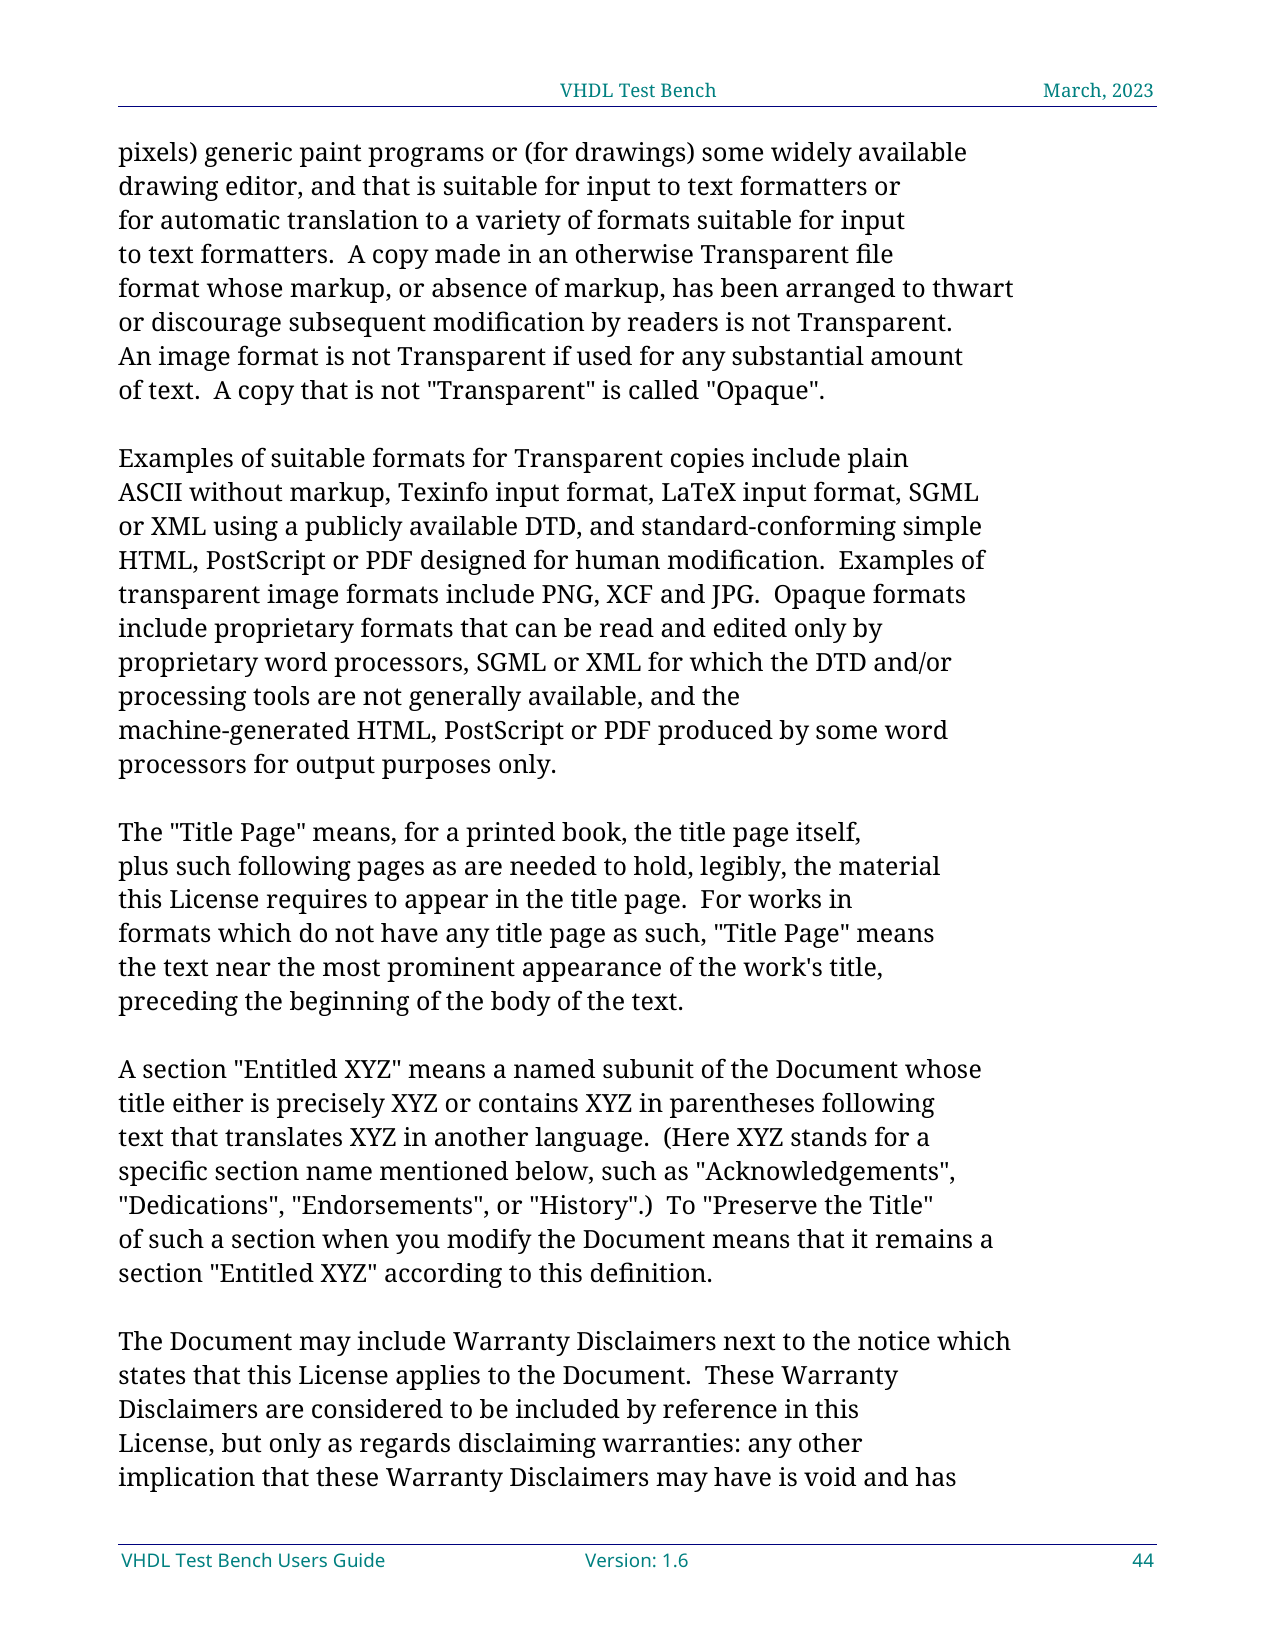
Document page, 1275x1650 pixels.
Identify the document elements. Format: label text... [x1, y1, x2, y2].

text of text. A copy that is not "Transparent" is called "Opaque". [118, 373, 1157, 407]
text title either is precisely XYZ or contains XYZ in parentheses following [118, 1086, 1157, 1120]
text states that this License applies to the Document. These Warranty [118, 1358, 1157, 1392]
text to text formatters. A copy made in an otherwise Transparent file [118, 237, 1157, 271]
text machine-generated HTML, PostScript or PDF produced by some word [118, 713, 1157, 747]
text section "Entitled XYZ" according to this definition. [118, 1256, 1157, 1290]
text An image format is not Transparent if used for any substantial amount [118, 339, 1157, 373]
text Disclaimers are considered to be included by reference in this [118, 1392, 1157, 1426]
text pixels) generic paint programs or (for drawings) some widely available [118, 135, 1157, 169]
text format whose markup, or absence of markup, has been arranged to thwart [118, 271, 1157, 305]
text License, but only as regards disclaiming warranties: any other [118, 1426, 1157, 1460]
text implication that these Warranty Disclaimers may have is void and has [118, 1460, 1157, 1494]
text drawing editor, and that is suitable for input to text formatters or [118, 169, 1157, 203]
text "Dedications", "Endorsements", or "History".) To "Preserve the Title" [118, 1188, 1157, 1222]
text specific section name mentioned below, such as "Acknowledgements", [118, 1154, 1157, 1188]
text plus such following pages as are needed to hold, legibly, the material [118, 848, 1157, 882]
text include proprietary formats that can be read and edited only by [118, 611, 1157, 645]
text of such a section when you modify the Document means that it remains a [118, 1222, 1157, 1256]
text proprietary word processors, SGML or XML for which the DTD and/or [118, 645, 1157, 679]
text formats which do not have any title page as such, "Title Page" means [118, 916, 1157, 950]
text Examples of suitable formats for Transparent copies include plain [118, 441, 1157, 475]
text or XML using a publicly available DTD, and standard-conforming simple [118, 509, 1157, 543]
text or discourage subsequent modification by readers is not Transparent. [118, 305, 1157, 339]
text processing tools are not generally available, and the [118, 679, 1157, 713]
text The Document may include Warranty Disclaimers next to the notice which [118, 1324, 1157, 1358]
text processors for output purposes only. [118, 747, 1157, 781]
text HTML, PostScript or PDF designed for human modification. Examples of [118, 543, 1157, 577]
text for automatic translation to a variety of formats suitable for input [118, 203, 1157, 237]
text ASCII without markup, Texinfo input format, LaTeX input format, SGML [118, 475, 1157, 509]
text The "Title Page" means, for a printed book, the title page itself, [118, 814, 1157, 848]
text transparent image formats include PNG, XCF and JPG. Opaque formats [118, 577, 1157, 611]
text text that translates XYZ in another language. (Here XYZ stands for a [118, 1120, 1157, 1154]
text this License requires to appear in the title page. For works in [118, 882, 1157, 916]
text A section "Entitled XYZ" means a named subunit of the Document whose [118, 1052, 1157, 1086]
text the text near the most prominent appearance of the work's title, [118, 950, 1157, 984]
text preceding the beginning of the body of the text. [118, 984, 1157, 1018]
